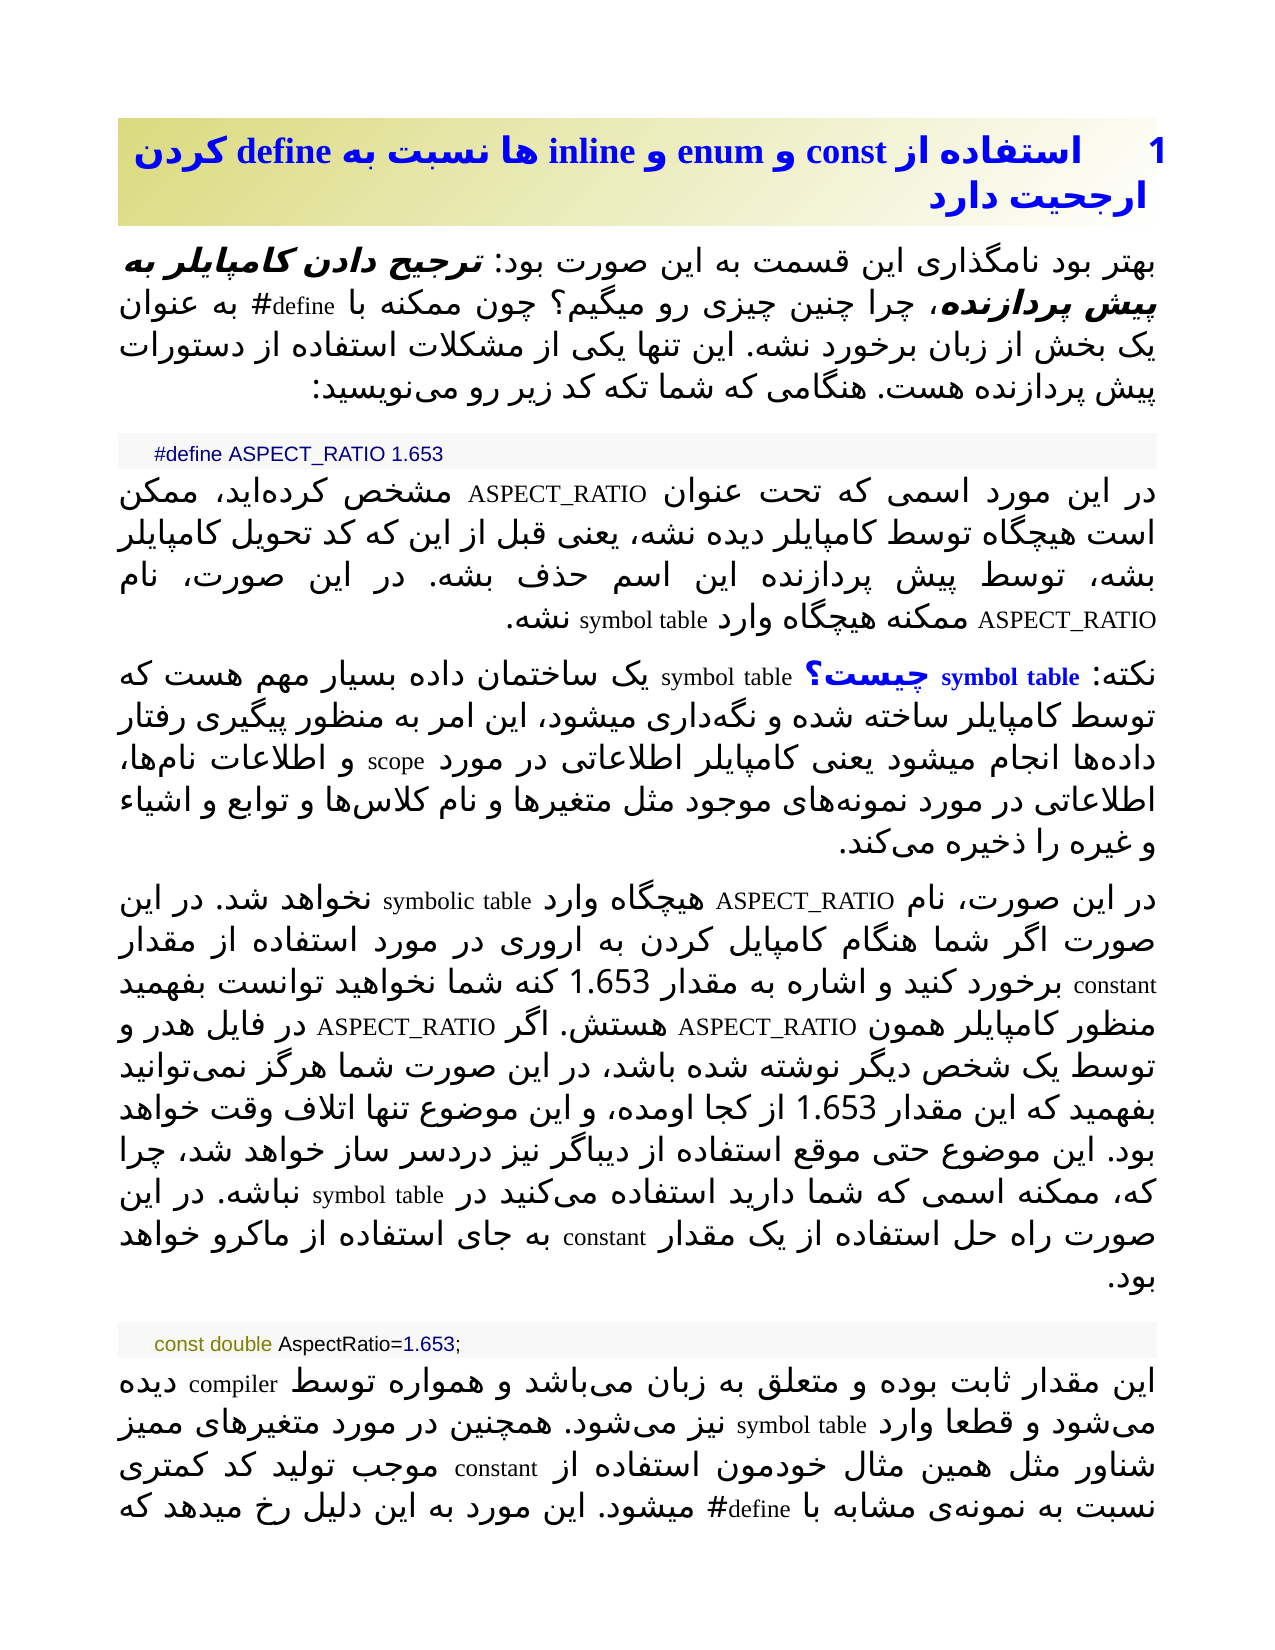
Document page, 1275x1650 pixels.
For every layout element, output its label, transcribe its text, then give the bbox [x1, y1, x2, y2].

text این مقدار ثابت بوده و متعلق به زبان می‌باشد و همواره توسط compiler دیده می‌شود و قطعا وارد symbol table نیز می‌شود. همچنین در مورد متغیرهای ممیز شناور مثل همین مثال خودمون استفاده از constant موجب تولید کد کمتری نسبت به نمونه‌ی مشابه با define# میشود. این مورد به این دلیل رخ میدهد که وقتی از define# استفاده می‌کنیم، پیش پردازنده هر جا که از ASPECT_RATIO استفاده شده را با مقدار 1.653 جایگزین می‌کند و به همین دلیل چندین کپی از مقدار 1.653 در object code شما تولید میشه، اما اگر AspectRatio به صورت constant استفاده بشه در این صورت یک کپی تنها در برنامه خواهد بود. [118, 1358, 1157, 1526]
text const double AspectRatio=1.653; [118, 1322, 1157, 1358]
text نکته: symbol table چیست؟ symbol table یک ساختمان داده‌ بسیار مهم هست که توسط کامپایلر ساخته شده و نگه‌داری میشود، این امر به منظور پیگیری رفتار داده‌ها انجام میشود یعنی کامپایلر اطلاعاتی در مورد scope و اطلاعات نام‌ها، اطلاعاتی در مورد نمونه‌های موجود مثل متغیرها و نام کلاس‌ها و توابع و اشیاء و غیره را ذخیره می‌کند. [118, 652, 1157, 861]
text بهتر بود نامگذاری این قسمت به این صورت بود: ترجیح دادن کامپایلر به پیش پردازنده، چرا چنین چیزی رو میگیم؟ چون ممکنه با define# به عنوان یک بخش از زبان برخورد نشه. این تنها یکی از مشکلات استفاده از دستورات پیش پردازنده هست. هنگامی که شما تکه کد زیر رو می‌نویسید: [118, 238, 1157, 406]
subtitle استفاده از const و enum و inline ها نسبت به define کردن ارجحیت دارد [118, 118, 1157, 226]
text در این صورت، نام ASPECT_RATIO هیچگاه وارد symbolic table نخواهد شد. در این صورت اگر شما هنگام کامپایل کردن به اروری در مورد استفاده از مقدار constant برخورد کنید و اشاره به مقدار 1.653 کنه شما نخواهید توانست بفهمید منظور کامپایلر همون ASPECT_RATIO هستش. اگر ASPECT_RATIO در فایل هدر و توسط یک شخص دیگر نوشته شده باشد، در این صورت شما هرگز نمی‌توانید بفهمید که این مقدار 1.653 از کجا اومده، و این موضوع تنها اتلاف وقت خواهد بود. این موضوع حتی موقع استفاده از دیباگر نیز دردسر ساز خواهد شد، چرا که، ممکنه اسمی که شما دارید استفاده می‌کنید در symbol table نباشه. در این صورت راه حل استفاده از یک مقدار constant به جای استفاده از ماکرو خواهد بود. [118, 876, 1157, 1296]
text در این مورد اسمی که تحت عنوان ASPECT_RATIO مشخص کرده‌اید، ممکن است هیچگاه توسط کامپایلر دیده نشه، یعنی قبل از این که کد تحویل کامپایلر بشه، توسط پیش پردازنده این اسم حذف بشه. در این صورت، نام ASPECT_RATIO ممکنه هیچگاه وارد symbol table نشه. [118, 469, 1157, 637]
text #define ASPECT_RATIO 1.653 [118, 433, 1157, 469]
